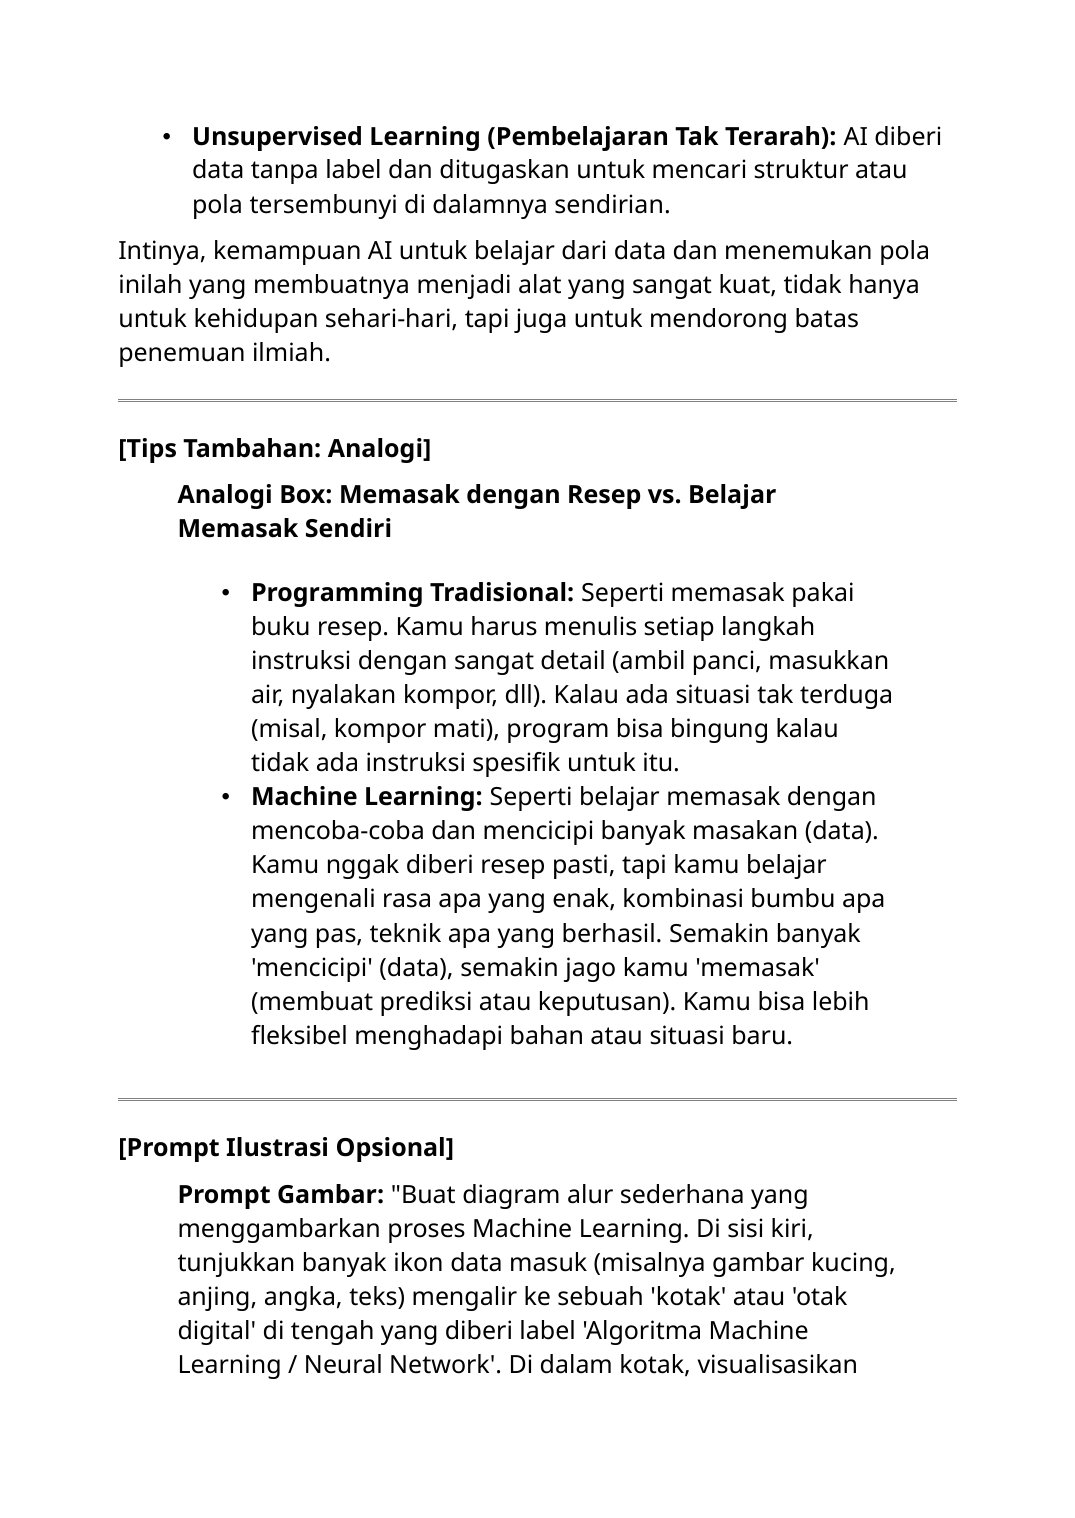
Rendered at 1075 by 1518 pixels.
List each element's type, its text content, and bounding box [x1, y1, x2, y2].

list Programming Tradisional: Seperti memasak pakai buku resep. Kamu harus menulis setiap langkah instruksi dengan sangat detail (ambil panci, masukkan air, nyalakan kompor, dll). Kalau ada situasi tak terduga (misal, kompor mati), program bisa bingung kalau tidak ada instruksi spesifik untuk itu. [221, 574, 898, 779]
text Analogi Box: Memasak dengan Resep vs. Belajar Memasak Sendiri [177, 477, 898, 545]
text Prompt Gambar: "Buat diagram alur sederhana yang menggambarkan proses Machine Learning. Di sisi kiri, tunjukkan banyak ikon data masuk (misalnya gambar kucing, anjing, angka, teks) mengalir ke sebuah 'kotak' atau 'otak digital' di tengah yang diberi label 'Algoritma Machine Learning / Neural Network'. Di dalam kotak, visualisasikan [177, 1176, 898, 1381]
text [Prompt Ilustrasi Opsional] [118, 1130, 957, 1164]
text Intinya, kemampuan AI untuk belajar dari data dan menemukan pola inilah yang membuatnya menjadi alat yang sangat kuat, tidak hanya untuk kehidupan sehari-hari, tapi juga untuk mendorong batas penemuan ilmiah. [118, 233, 957, 369]
text [Tips Tambahan: Analogi] [118, 430, 957, 464]
list Unsupervised Learning (Pembelajaran Tak Terarah): AI diberi data tanpa label dan ditugaskan untuk mencari struktur atau pola tersembunyi di dalamnya sendirian. [162, 118, 957, 220]
list Machine Learning: Seperti belajar memasak dengan mencoba-coba dan mencicipi banyak masakan (data). Kamu nggak diberi resep pasti, tapi kamu belajar mengenali rasa apa yang enak, kombinasi bumbu apa yang pas, teknik apa yang berhasil. Semakin banyak 'mencicipi' (data), semakin jago kamu 'memasak' (membuat prediksi atau keputusan). Kamu bisa lebih fleksibel menghadapi bahan atau situasi baru. [221, 779, 898, 1051]
